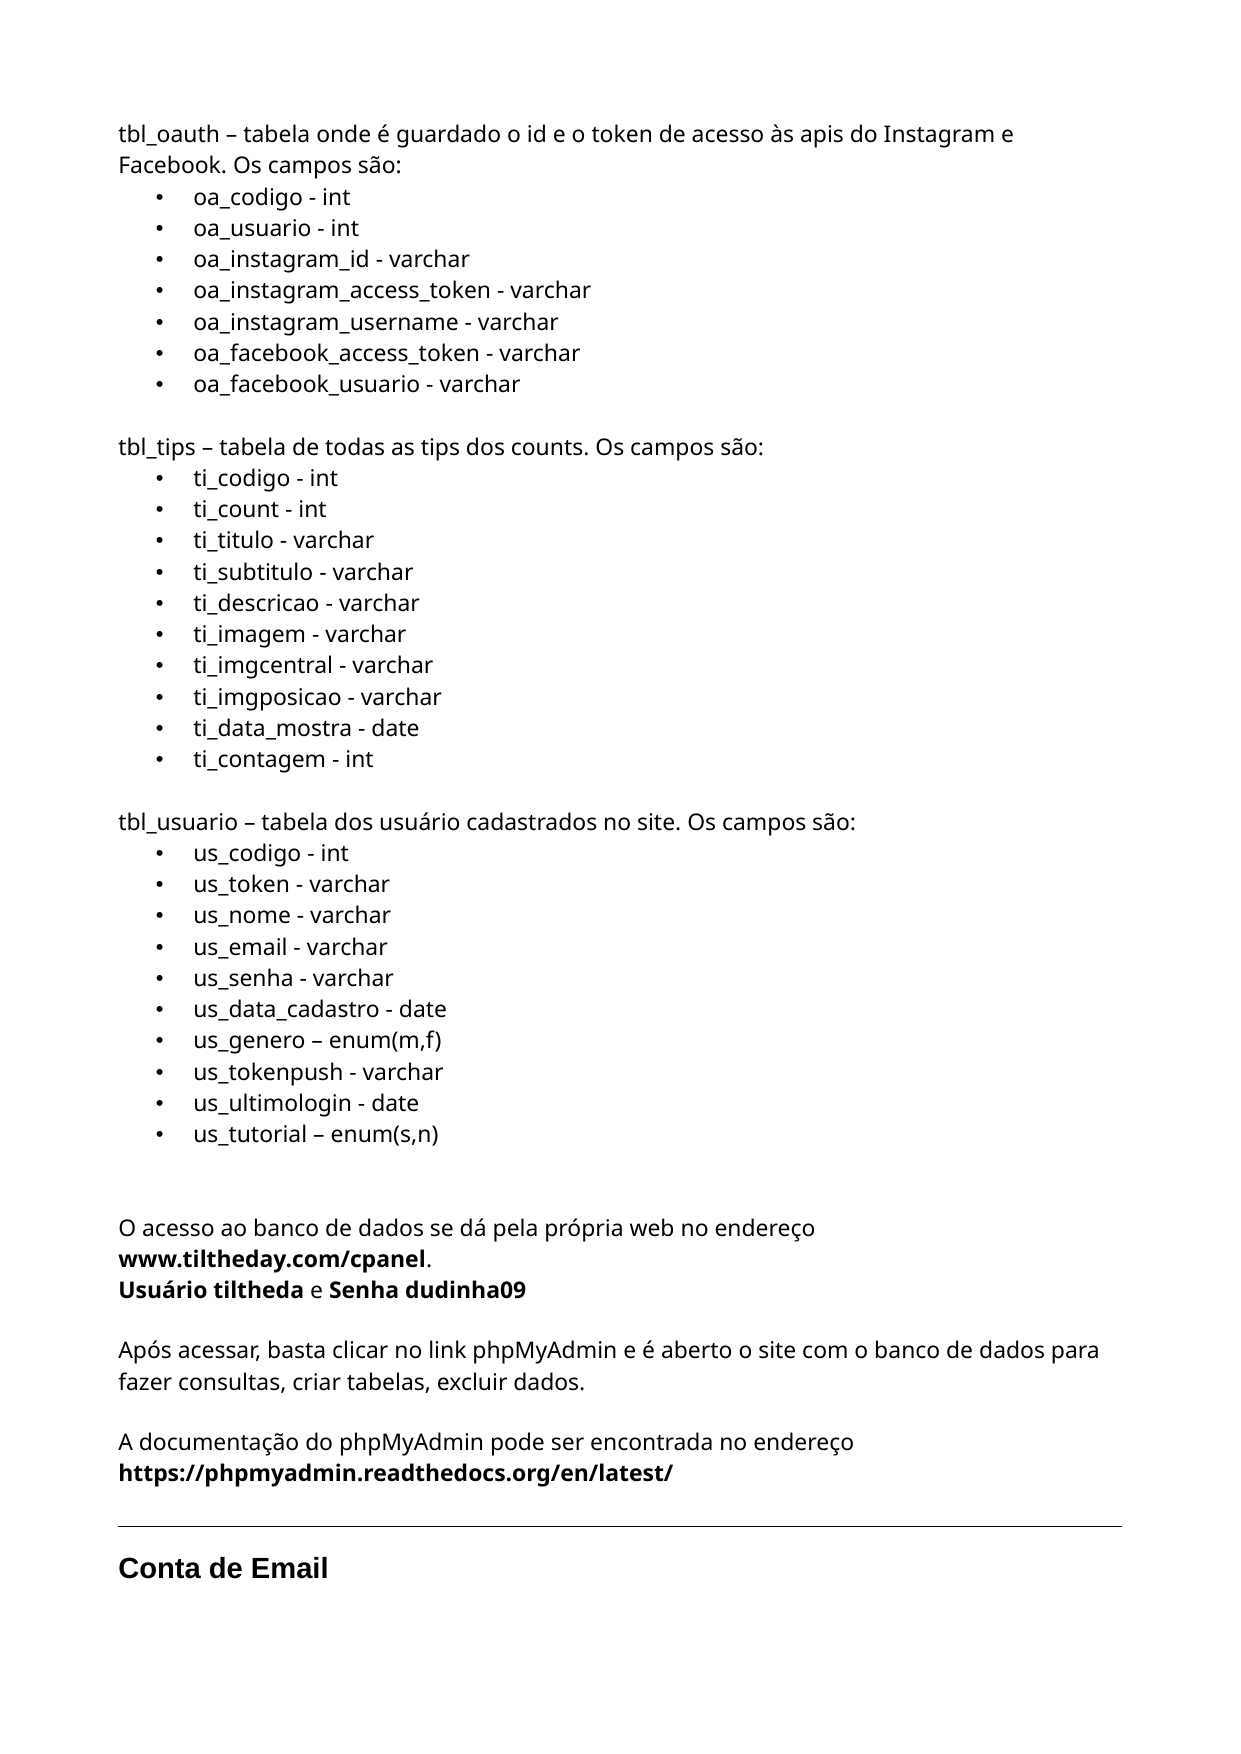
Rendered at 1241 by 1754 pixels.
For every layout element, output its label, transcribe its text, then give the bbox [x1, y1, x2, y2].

list us_codigo - int [156, 837, 1122, 868]
list oa_instagram_id - varchar [156, 243, 1122, 274]
list oa_codigo - int [156, 181, 1122, 212]
list ti_imgcentral - varchar [156, 649, 1122, 681]
list oa_facebook_access_token - varchar [156, 337, 1122, 368]
list us_tokenpush - varchar [156, 1056, 1122, 1087]
list ti_count - int [156, 493, 1122, 524]
list us_nome - varchar [156, 899, 1122, 931]
list ti_contagem - int [156, 743, 1122, 774]
list ti_data_mostra - date [156, 712, 1122, 743]
list oa_usuario - int [156, 212, 1122, 243]
list us_senha - varchar [156, 962, 1122, 993]
list ti_titulo - varchar [156, 524, 1122, 556]
subtitle Conta de Email [118, 1551, 1122, 1584]
text tbl_usuario – tabela dos usuário cadastrados no site. Os campos são: [118, 806, 1122, 837]
list ti_descricao - varchar [156, 587, 1122, 618]
list ti_imagem - varchar [156, 618, 1122, 649]
text tbl_tips – tabela de todas as tips dos counts. Os campos são: [118, 431, 1122, 462]
list ti_subtitulo - varchar [156, 556, 1122, 587]
list oa_instagram_username - varchar [156, 306, 1122, 337]
list us_tutorial – enum(s,n) [156, 1118, 1122, 1149]
list us_data_cadastro - date [156, 993, 1122, 1024]
text A documentação do phpMyAdmin pode ser encontrada no endereço https://phpmyadmin.readthedocs.org/en/latest/ [118, 1426, 1122, 1488]
list ti_codigo - int [156, 462, 1122, 493]
list us_token - varchar [156, 868, 1122, 899]
list us_ultimologin - date [156, 1087, 1122, 1118]
text Usuário tiltheda e Senha dudinha09 [118, 1274, 1122, 1306]
list ti_imgposicao - varchar [156, 681, 1122, 712]
list us_genero – enum(m,f) [156, 1024, 1122, 1056]
text O acesso ao banco de dados se dá pela própria web no endereço www.tiltheday.com/cpanel. [118, 1212, 1122, 1274]
list oa_facebook_usuario - varchar [156, 368, 1122, 399]
text Após acessar, basta clicar no link phpMyAdmin e é aberto o site com o banco de dados para fazer consultas, criar tabelas, excluir dados. [118, 1334, 1122, 1397]
text tbl_oauth – tabela onde é guardado o id e o token de acesso às apis do Instagram e Facebook. Os campos são: [118, 118, 1122, 181]
list oa_instagram_access_token - varchar [156, 274, 1122, 306]
list us_email - varchar [156, 931, 1122, 962]
